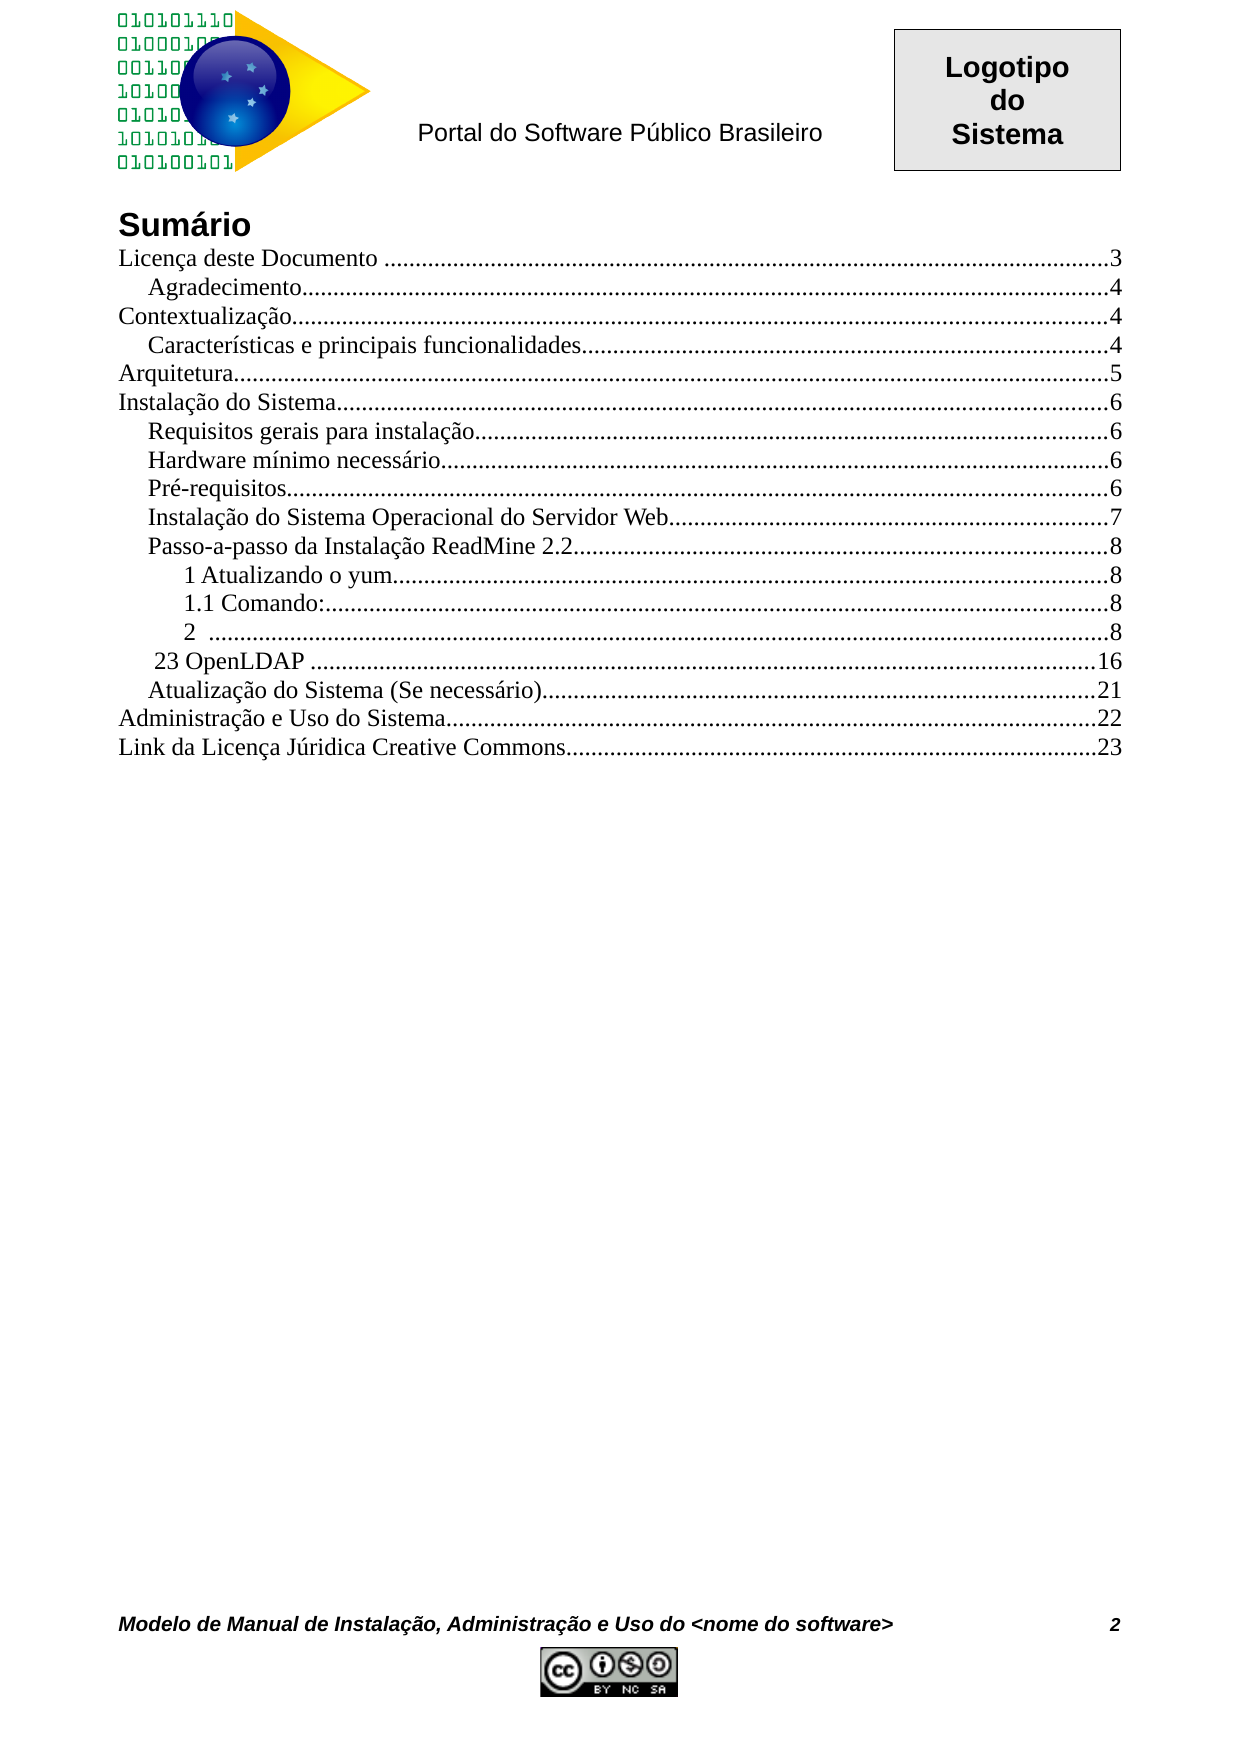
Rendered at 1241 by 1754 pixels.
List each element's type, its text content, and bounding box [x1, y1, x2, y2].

text Atualização do Sistema (Se necessário) 21 [148, 675, 1122, 703]
picture [540, 1647, 678, 1697]
text 1.1 Comando: 8 [177, 588, 1122, 617]
text Requisitos gerais para instalação 6 [148, 416, 1122, 445]
text Agradecimento. 4 [148, 272, 1122, 301]
text Passo-a-passo da Instalação ReadMine 2.2 8 [148, 531, 1122, 560]
text Licença deste Documento 3 [118, 243, 1122, 272]
text Link da Licença Júridica Creative Commons 23 [118, 732, 1122, 761]
text Pré-requisitos 6 [148, 473, 1122, 502]
subtitle Sumário [118, 205, 1122, 243]
text Contextualização 4 [118, 301, 1122, 330]
text Hardware mínimo necessário 6 [148, 445, 1122, 473]
text 1 Atualizando o yum 8 [177, 560, 1122, 588]
text Instalação do Sistema Operacional do Servidor Web. 7 [148, 502, 1122, 531]
text Características e principais funcionalidades 4 [148, 330, 1122, 358]
text Arquitetura 5 [118, 358, 1122, 387]
picture [118, 10, 371, 172]
text Instalação do Sistema 6 [118, 387, 1122, 416]
text 23 OpenLDAP 16 [148, 646, 1122, 675]
text Administração e Uso do Sistema 22 [118, 703, 1122, 732]
text 2 8 [177, 617, 1122, 646]
